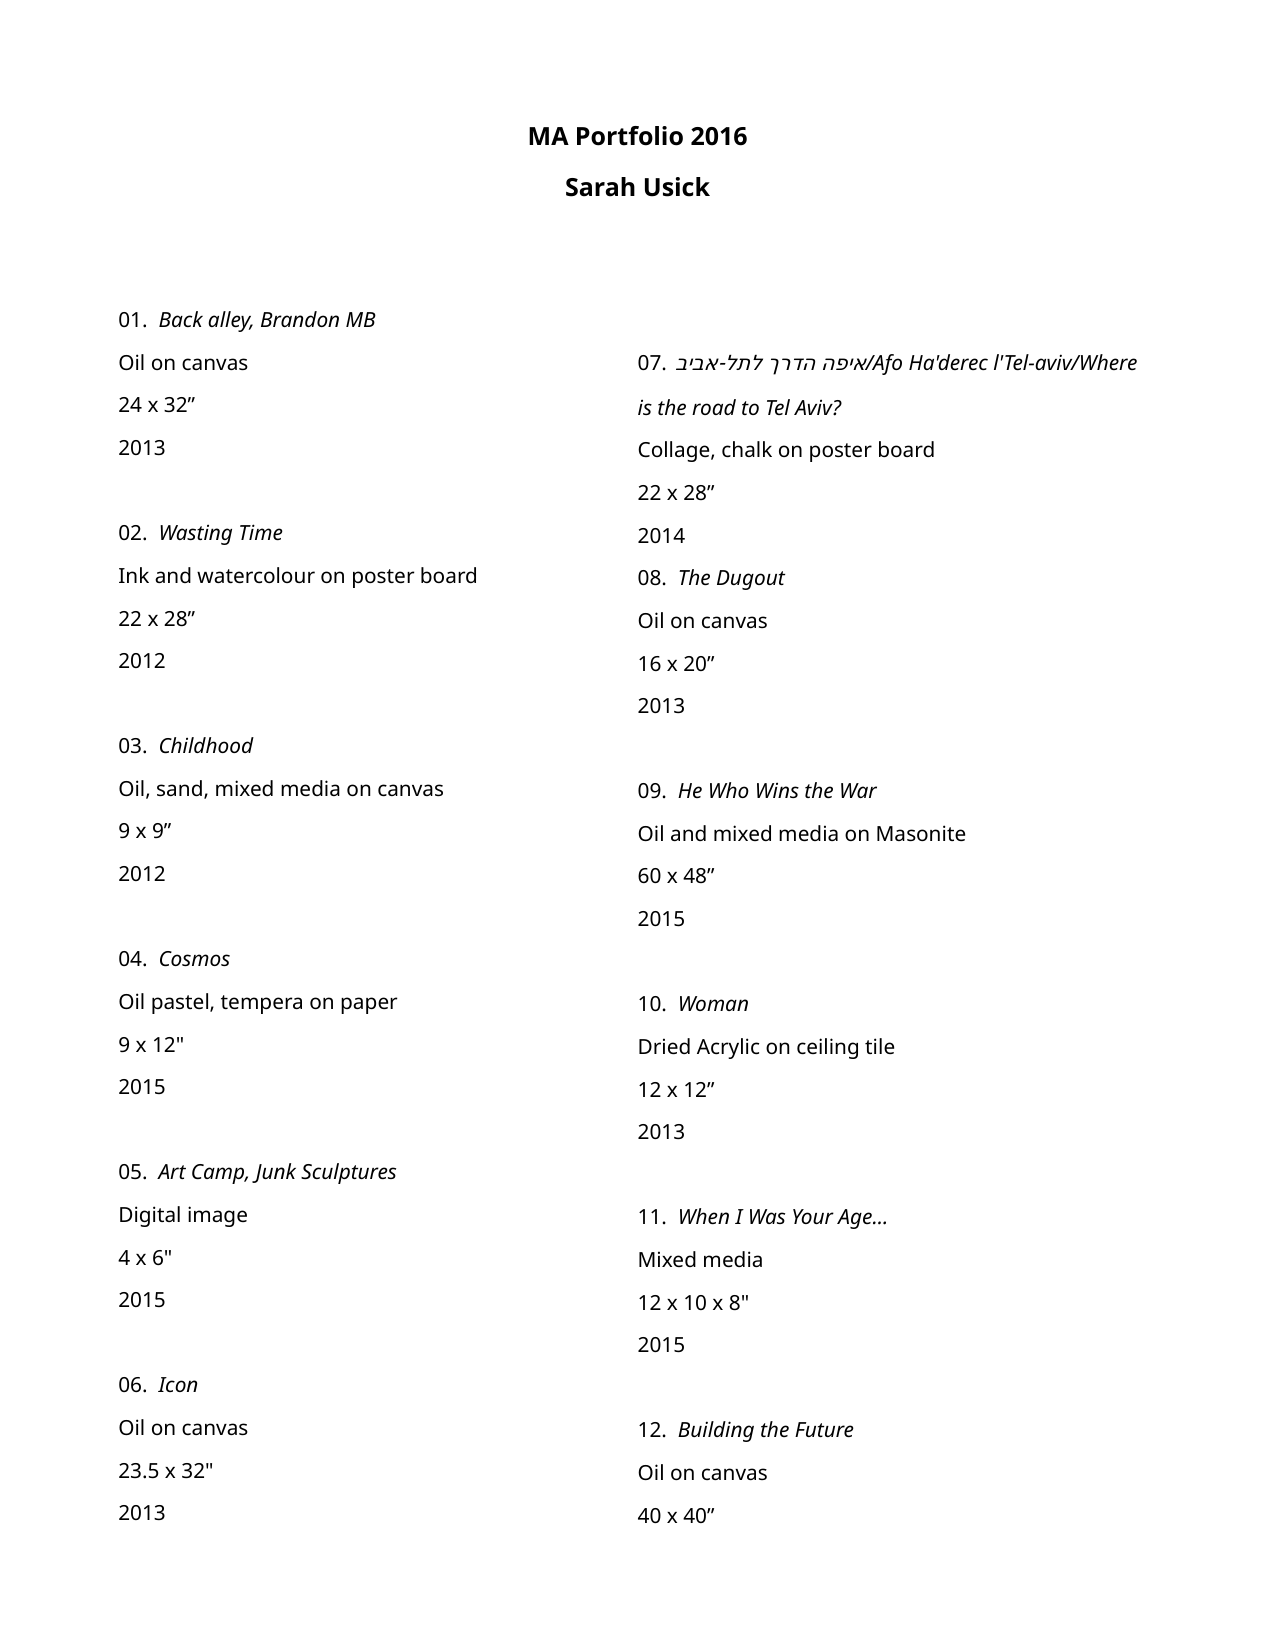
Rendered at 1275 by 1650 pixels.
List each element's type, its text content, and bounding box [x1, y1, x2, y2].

text 2015 [118, 1285, 637, 1314]
text Oil and mixed media on Masonite [637, 819, 1157, 847]
text 01. Back alley, Brandon MB [118, 305, 637, 334]
text 60 x 48” [637, 862, 1157, 890]
text 09. He Who Wins the War [637, 776, 1157, 805]
text Digital image [118, 1200, 637, 1228]
text 16 x 20” [637, 649, 1157, 677]
text 06. Icon [118, 1371, 637, 1399]
text Oil on canvas [637, 606, 1157, 634]
text 4 x 6" [118, 1243, 637, 1271]
text 9 x 12" [118, 1030, 637, 1058]
text 22 x 28” [118, 604, 637, 632]
text 10. Woman [637, 989, 1157, 1018]
text 40 x 40” [637, 1501, 1157, 1529]
text 2015 [637, 1330, 1157, 1359]
text 12. Building the Future [637, 1416, 1157, 1444]
text Oil, sand, mixed media on canvas [118, 774, 637, 802]
text 12 x 12” [637, 1075, 1157, 1103]
text Oil on canvas [118, 348, 637, 376]
text 03. Childhood [118, 731, 637, 760]
text 2014 [637, 521, 1157, 549]
text Mixed media [637, 1245, 1157, 1273]
text 23.5 x 32" [118, 1456, 637, 1484]
text 07. איפה הדרך לתל-אביב/Afo Ha'derec l'Tel-aviv/Where is the road to Tel Aviv? [637, 348, 1157, 421]
text 02. Wasting Time [118, 518, 637, 547]
text 2012 [118, 859, 637, 888]
text 2013 [637, 691, 1157, 720]
text Dried Acrylic on ceiling tile [637, 1032, 1157, 1061]
text 2015 [118, 1072, 637, 1101]
text 2012 [118, 646, 637, 675]
text Oil pastel, tempera on paper [118, 987, 637, 1016]
text 08. The Dugout [637, 563, 1157, 592]
text MA Portfolio 2016 [118, 118, 1157, 152]
text Oil on canvas [118, 1413, 637, 1442]
text 24 x 32” [118, 391, 637, 419]
text Oil on canvas [637, 1458, 1157, 1487]
text 04. Cosmos [118, 944, 637, 973]
text 9 x 9” [118, 817, 637, 845]
text Sarah Usick [118, 169, 1157, 203]
text 22 x 28” [637, 478, 1157, 507]
text Collage, chalk on poster board [637, 436, 1157, 464]
text 05. Art Camp, Junk Sculptures [118, 1157, 637, 1186]
text 12 x 10 x 8" [637, 1288, 1157, 1316]
text 2013 [118, 433, 637, 462]
text 11. When I Was Your Age... [637, 1202, 1157, 1231]
text 2013 [637, 1117, 1157, 1146]
text 2013 [118, 1498, 637, 1527]
text 2015 [637, 904, 1157, 933]
text Ink and watercolour on poster board [118, 561, 637, 589]
